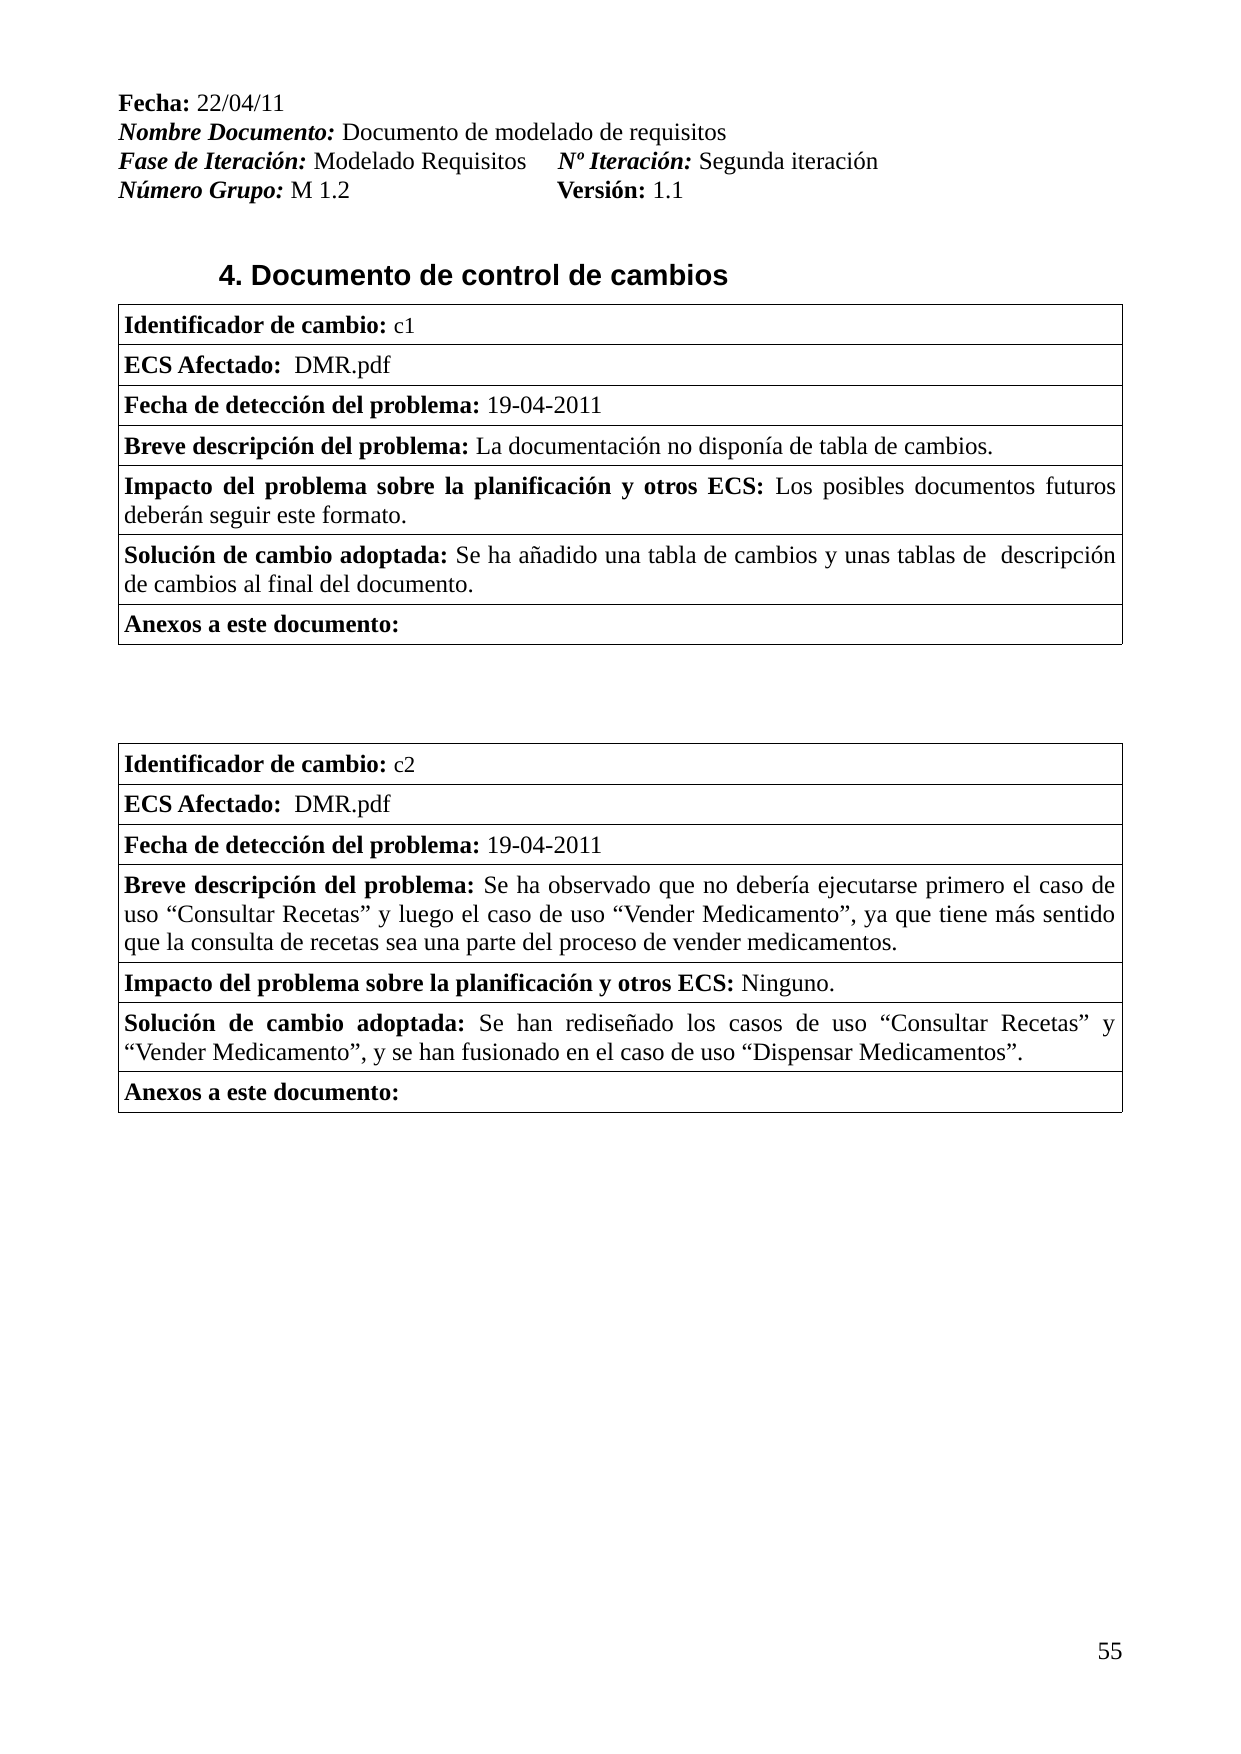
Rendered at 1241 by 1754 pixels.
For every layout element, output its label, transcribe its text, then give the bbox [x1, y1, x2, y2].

subtitle 4. Documento de control de cambios [163, 258, 1122, 292]
table_cell Impacto del problema sobre la planificación y otros ECS: Los posibles documentos futuros deberán seguir este formato. [119, 466, 1122, 534]
table_cell ECS Afectado: DMR.pdf [119, 345, 1122, 385]
table_cell Breve descripción del problema: La documentación no disponía de tabla de cambios. [119, 426, 1122, 465]
table_cell Impacto del problema sobre la planificación y otros ECS: Ninguno. [119, 963, 1122, 1002]
table_cell Fecha de detección del problema: 19-04-2011 [119, 386, 1122, 425]
table_cell Breve descripción del problema: Se ha observado que no debería ejecutarse primero el caso de uso “Consultar Recetas” y luego el caso de uso “Vender Medicamento”, ya que tiene más sentido que la consulta de recetas sea una parte del proceso de vender medicamentos. [119, 865, 1122, 962]
table_header Identificador de cambio: c1 [119, 305, 1122, 344]
table_cell Fecha de detección del problema: 19-04-2011 [119, 825, 1122, 864]
table_header Identificador de cambio: c2 [119, 744, 1122, 783]
table_cell Anexos a este documento: [119, 605, 1122, 644]
table_cell Anexos a este documento: [119, 1072, 1122, 1112]
table_cell Solución de cambio adoptada: Se ha añadido una tabla de cambios y unas tablas de descripción de cambios al final del documento. [119, 535, 1122, 603]
table_cell Solución de cambio adoptada: Se han rediseñado los casos de uso “Consultar Recetas” y “Vender Medicamento”, y se han fusionado en el caso de uso “Dispensar Medicamentos”. [119, 1003, 1122, 1071]
table_cell ECS Afectado: DMR.pdf [119, 785, 1122, 824]
